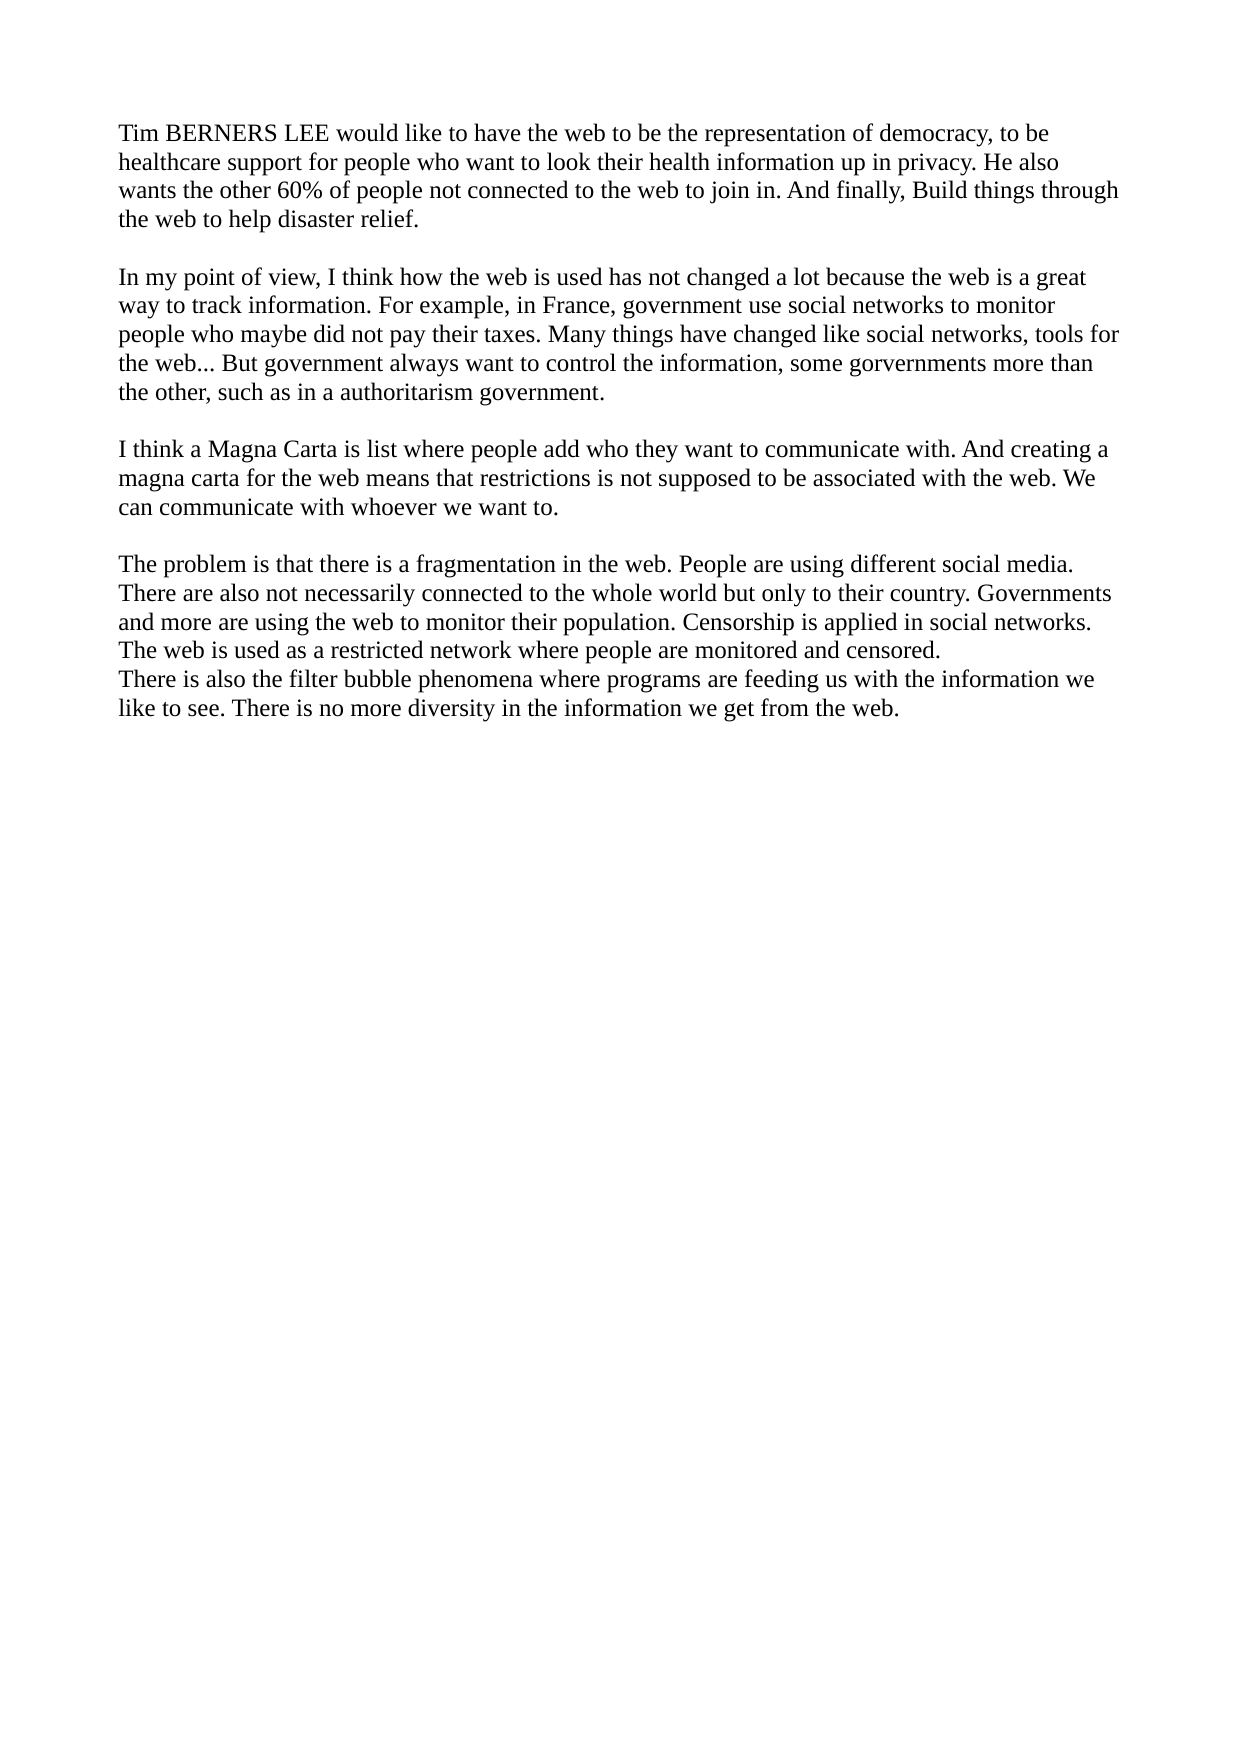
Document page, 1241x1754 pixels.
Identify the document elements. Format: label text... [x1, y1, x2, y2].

text Tim BERNERS LEE would like to have the web to be the representation of democracy, to be healthcare support for people who want to look their health information up in privacy. He also wants the other 60% of people not connected to the web to join in. And finally, Build things through the web to help disaster relief. [118, 118, 1122, 233]
text In my point of view, I think how the web is used has not changed a lot because the web is a great way to track information. For example, in France, government use social networks to monitor people who maybe did not pay their taxes. Many things have changed like social networks, tools for the web... But government always want to control the information, some gorvernments more than the other, such as in a authoritarism government. [118, 262, 1122, 406]
text There is also the filter bubble phenomena where programs are feeding us with the information we like to see. There is no more diversity in the information we get from the web. [118, 664, 1122, 722]
text The problem is that there is a fragmentation in the web. People are using different social media. There are also not necessarily connected to the whole world but only to their country. Governments and more are using the web to monitor their population. Censorship is applied in social networks. The web is used as a restricted network where people are monitored and censored. [118, 549, 1122, 664]
text I think a Magna Carta is list where people add who they want to communicate with. And creating a magna carta for the web means that restrictions is not supposed to be associated with the web. We can communicate with whoever we want to. [118, 434, 1122, 521]
